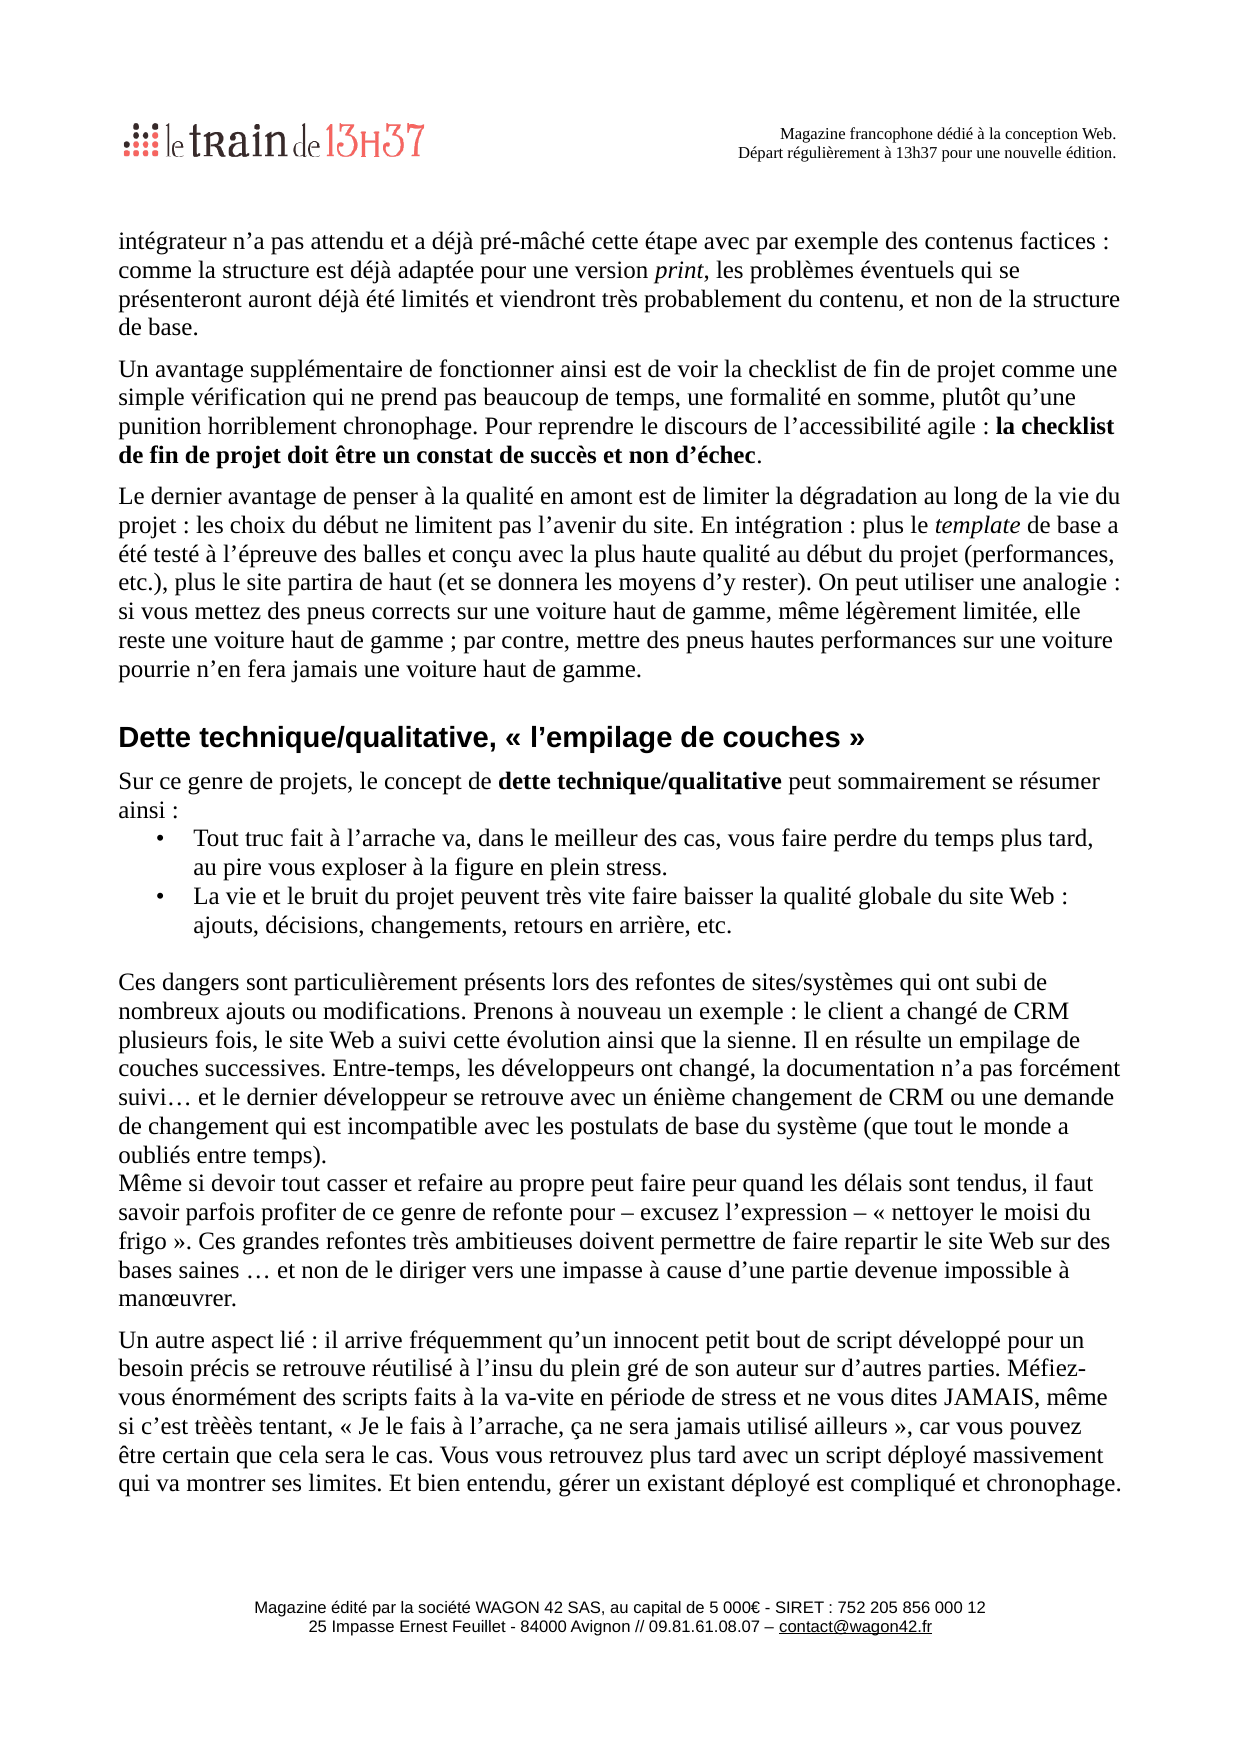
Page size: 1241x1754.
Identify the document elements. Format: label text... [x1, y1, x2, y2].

text Sur ce genre de projets, le concept de dette technique/qualitative peut sommairement se résumer ainsi : [118, 766, 1122, 823]
text Le dernier avantage de penser à la qualité en amont est de limiter la dégradation au long de la vie du projet : les choix du début ne limitent pas l’avenir du site. En intégration : plus le template de base a été testé à l’épreuve des balles et conçu avec la plus haute qualité au début du projet (performances, etc.), plus le site partira de haut (et se donnera les moyens d’y rester). On peut utiliser une analogie : si vous mettez des pneus corrects sur une voiture haut de gamme, même légèrement limitée, elle reste une voiture haut de gamme ; par contre, mettre des pneus hautes performances sur une voiture pourrie n’en fera jamais une voiture haut de gamme. [118, 481, 1122, 682]
list Tout truc fait à l’arrache va, dans le meilleur des cas, vous faire perdre du temps plus tard, au pire vous exploser à la figure en plein stress. [156, 823, 1122, 881]
text Ces dangers sont particulièrement présents lors des refontes de sites/systèmes qui ont subi de nombreux ajouts ou modifications. Prenons à nouveau un exemple : le client a changé de CRM plusieurs fois, le site Web a suivi cette évolution ainsi que la sienne. Il en résulte un empilage de couches successives. Entre-temps, les développeurs ont changé, la documentation n’a pas forcément suivi… et le dernier développeur se retrouve avec un énième changement de CRM ou une demande de changement qui est incompatible avec les postulats de base du système (que tout le monde a oubliés entre temps). [118, 967, 1122, 1168]
text Un avantage supplémentaire de fonctionner ainsi est de voir la checklist de fin de projet comme une simple vérification qui ne prend pas beaucoup de temps, une formalité en somme, plutôt qu’une punition horriblement chronophage. Pour reprendre le discours de l’accessibilité agile : la checklist de fin de projet doit être un constat de succès et non d’échec. [118, 354, 1122, 469]
text Même si devoir tout casser et refaire au propre peut faire peur quand les délais sont tendus, il faut savoir parfois profiter de ce genre de refonte pour – excusez l’expression – « nettoyer le moisi du frigo ». Ces grandes refontes très ambitieuses doivent permettre de faire repartir le site Web sur des bases saines … et non de le diriger vers une impasse à cause d’une partie devenue impossible à manœuvrer. [118, 1168, 1122, 1312]
text intégrateur n’a pas attendu et a déjà pré-mâché cette étape avec par exemple des contenus factices : comme la structure est déjà adaptée pour une version print, les problèmes éventuels qui se présenteront auront déjà été limités et viendront très probablement du contenu, et non de la structure de base. [118, 226, 1122, 341]
subtitle Dette technique/qualitative, « l’empilage de couches » [118, 720, 1122, 753]
picture [123, 123, 425, 157]
text Un autre aspect lié : il arrive fréquemment qu’un innocent petit bout de script développé pour un besoin précis se retrouve réutilisé à l’insu du plein gré de son auteur sur d’autres parties. Méfiez-vous énormément des scripts faits à la va-vite en période de stress et ne vous dites JAMAIS, même si c’est trèèès tentant, « Je le fais à l’arrache, ça ne sera jamais utilisé ailleurs », car vous pouvez être certain que cela sera le cas. Vous vous retrouvez plus tard avec un script déployé massivement qui va montrer ses limites. Et bien entendu, gérer un existant déployé est compliqué et chronophage. [118, 1325, 1122, 1497]
list La vie et le bruit du projet peuvent très vite faire baisser la qualité globale du site Web : ajouts, décisions, changements, retours en arrière, etc. [156, 881, 1122, 938]
